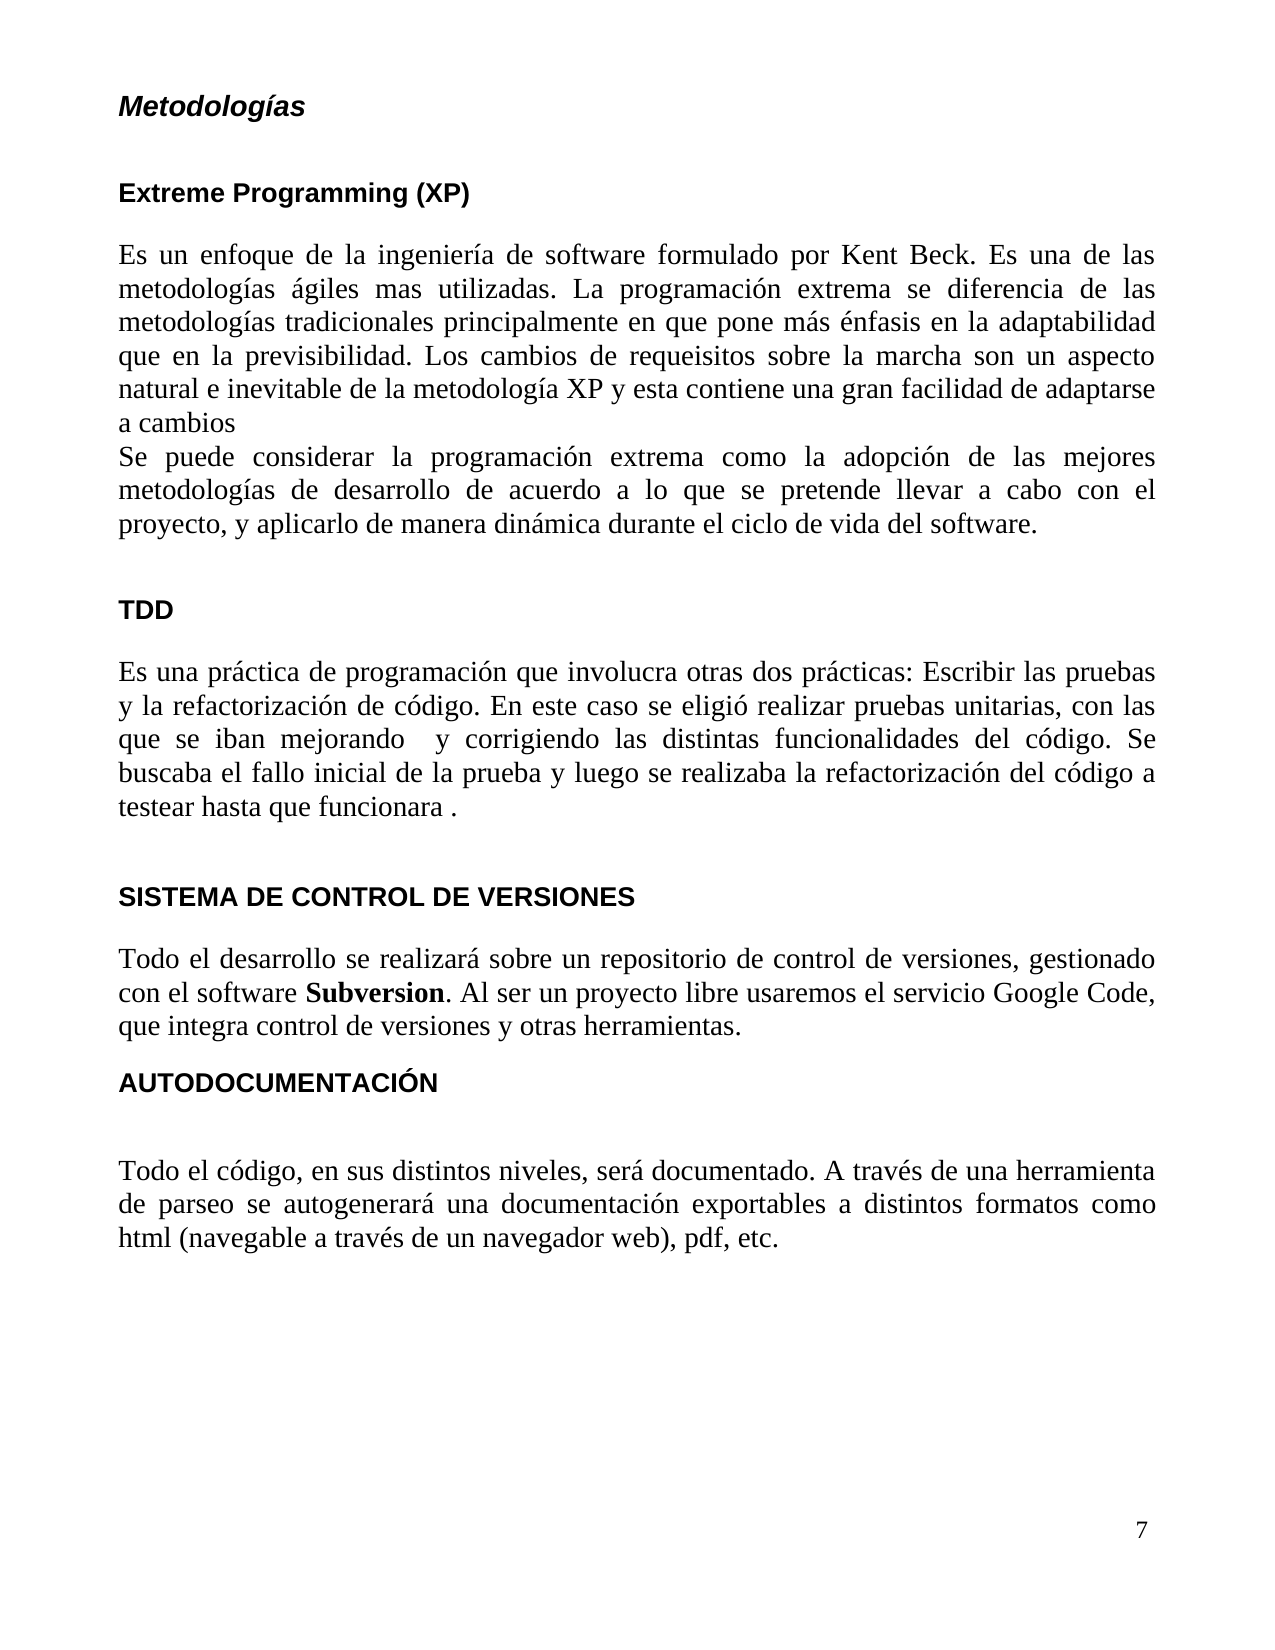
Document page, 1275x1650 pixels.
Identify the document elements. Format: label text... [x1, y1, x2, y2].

subtitle TDD [118, 594, 1148, 625]
subtitle Metodologías [118, 89, 1148, 122]
text Todo el código, en sus distintos niveles, será documentado. A través de una herramienta de parseo se autogenerará una documentación exportables a distintos formatos como html (navegable a través de un navegador web), pdf, etc. [118, 1153, 1157, 1253]
subtitle AUTODOCUMENTACIÓN [118, 1067, 1148, 1098]
text Se puede considerar la programación extrema como la adopción de las mejores metodologías de desarrollo de acuerdo a lo que se pretende llevar a cabo con el proyecto, y aplicarlo de manera dinámica durante el ciclo de vida del software. [118, 439, 1157, 539]
subtitle SISTEMA DE CONTROL DE VERSIONES [118, 881, 1148, 912]
text Todo el desarrollo se realizará sobre un repositorio de control de versiones, gestionado con el software Subversion. Al ser un proyecto libre usaremos el servicio Google Code, que integra control de versiones y otras herramientas. [118, 941, 1157, 1042]
text Es una práctica de programación que involucra otras dos prácticas: Escribir las pruebas y la refactorización de código. En este caso se eligió realizar pruebas unitarias, con las que se iban mejorando y corrigiendo las distintas funcionalidades del código. Se buscaba el fallo inicial de la prueba y luego se realizaba la refactorización del código a testear hasta que funcionara . [118, 654, 1157, 822]
text Es un enfoque de la ingeniería de software formulado por Kent Beck. Es una de las metodologías ágiles mas utilizadas. La programación extrema se diferencia de las metodologías tradicionales principalmente en que pone más énfasis en la adaptabilidad que en la previsibilidad. Los cambios de requeisitos sobre la marcha son un aspecto natural e inevitable de la metodología XP y esta contiene una gran facilidad de adaptarse a cambios [118, 237, 1157, 439]
subtitle Extreme Programming (XP) [118, 177, 1148, 208]
